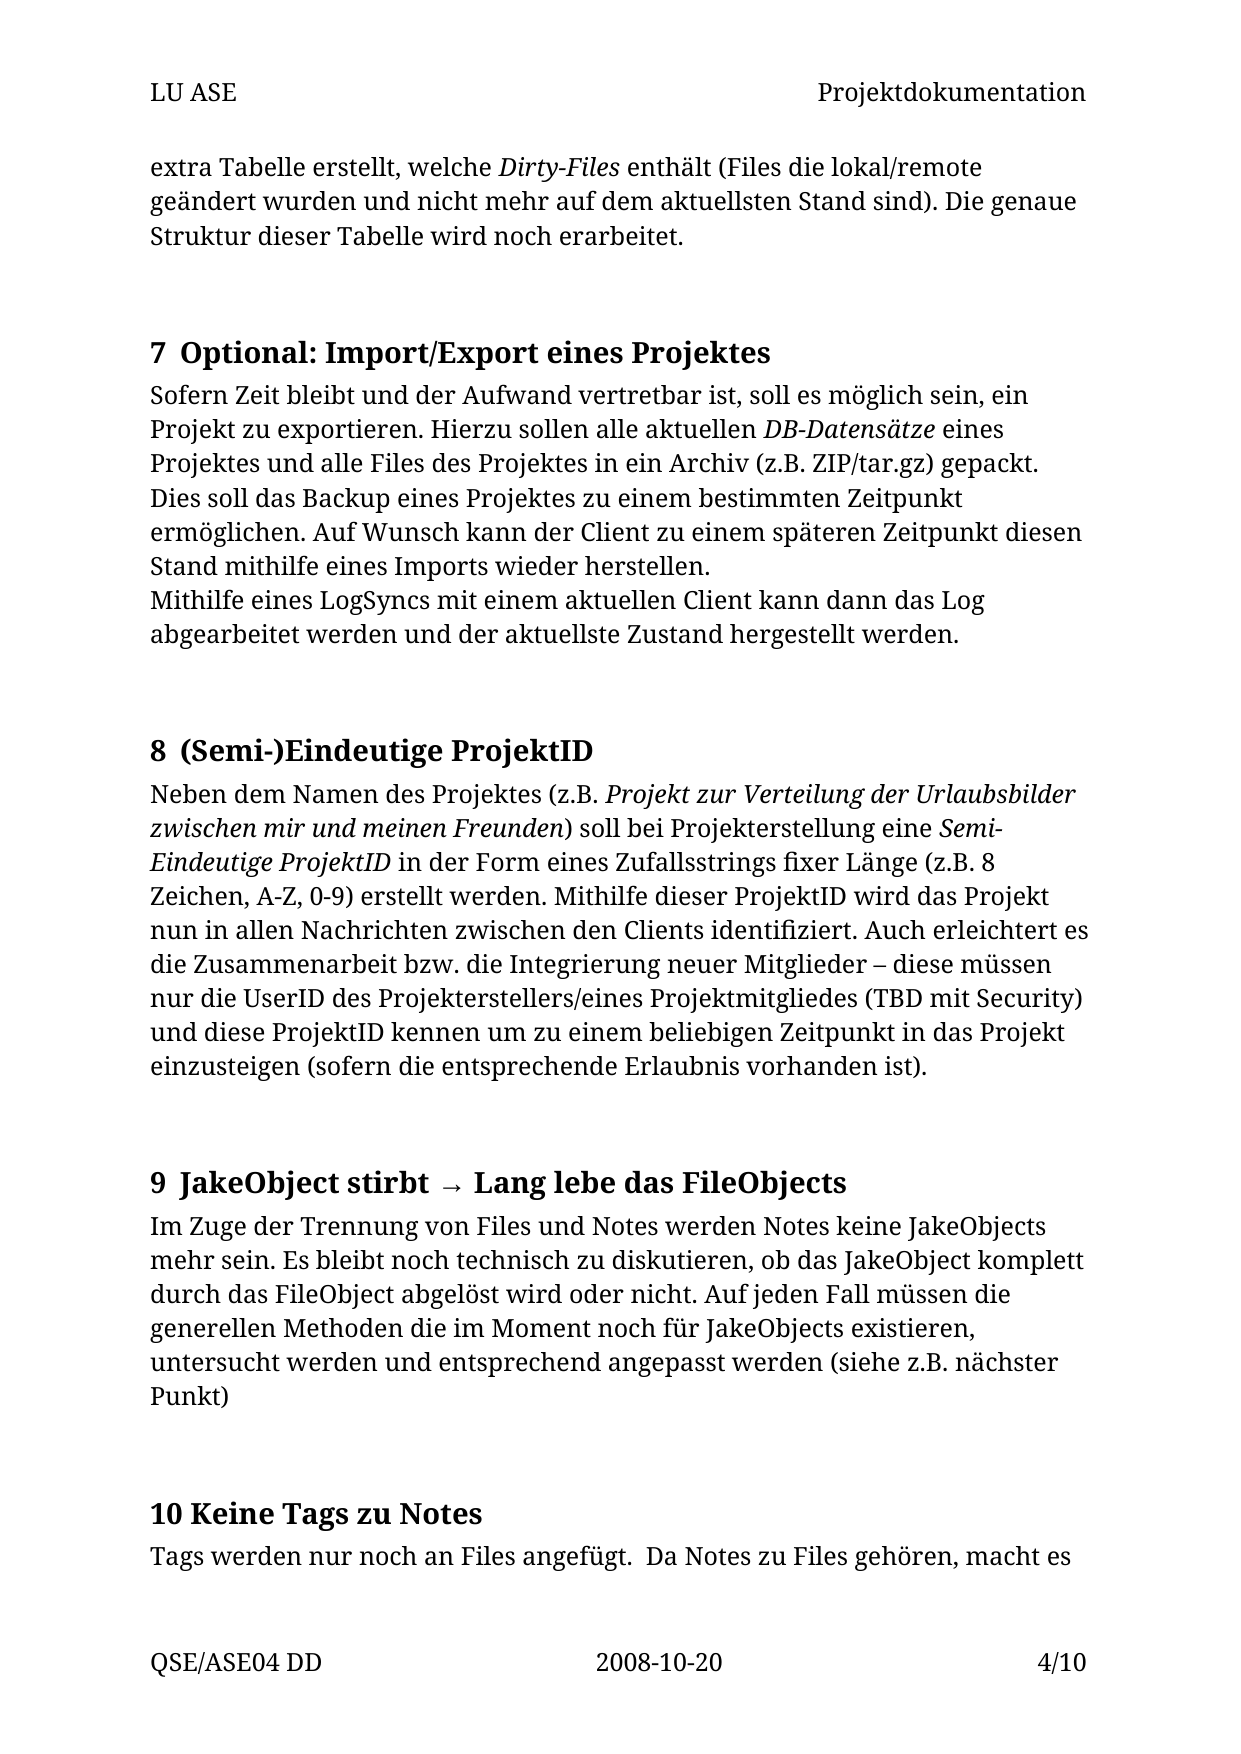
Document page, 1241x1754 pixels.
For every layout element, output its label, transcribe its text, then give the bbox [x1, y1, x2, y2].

text Neben dem Namen des Projektes (z.B. Projekt zur Verteilung der Urlaubsbilder zwischen mir und meinen Freunden) soll bei Projekterstellung eine Semi-Eindeutige ProjektID in der Form eines Zufallsstrings fixer Länge (z.B. 8 Zeichen, A-Z, 0-9) erstellt werden. Mithilfe dieser ProjektID wird das Projekt nun in allen Nachrichten zwischen den Clients identifiziert. Auch erleichtert es die Zusammenarbeit bzw. die Integrierung neuer Mitglieder – diese müssen nur die UserID des Projekterstellers/eines Projektmitgliedes (TBD mit Security) und diese ProjektID kennen um zu einem beliebigen Zeitpunkt in das Projekt einzusteigen (sofern die entsprechende Erlaubnis vorhanden ist). [150, 776, 1090, 1083]
text Mithilfe eines LogSyncs mit einem aktuellen Client kann dann das Log abgearbeitet werden und der aktuellste Zustand hergestellt werden. [150, 582, 1090, 651]
subtitle Optional: Import/Export eines Projektes [150, 332, 1090, 372]
subtitle (Semi-)Eindeutige ProjektID [150, 730, 1090, 770]
text Sofern Zeit bleibt und der Aufwand vertretbar ist, soll es möglich sein, ein Projekt zu exportieren. Hierzu sollen alle aktuellen DB-Datensätze eines Projektes und alle Files des Projektes in ein Archiv (z.B. ZIP/tar.gz) gepackt. Dies soll das Backup eines Projektes zu einem bestimmten Zeitpunkt ermöglichen. Auf Wunsch kann der Client zu einem späteren Zeitpunkt diesen Stand mithilfe eines Imports wieder herstellen. [150, 378, 1090, 582]
subtitle JakeObject stirbt → Lang lebe das FileObjects [150, 1163, 1090, 1202]
subtitle Keine Tags zu Notes [150, 1493, 1090, 1533]
text Tags werden nur noch an Files angefügt. Da Notes zu Files gehören, macht es [150, 1539, 1090, 1573]
text Im Zuge der Trennung von Files und Notes werden Notes keine JakeObjects mehr sein. Es bleibt noch technisch zu diskutieren, ob das JakeObject komplett durch das FileObject abgelöst wird oder nicht. Auf jeden Fall müssen die generellen Methoden die im Moment noch für JakeObjects existieren, untersucht werden und entsprechend angepasst werden (siehe z.B. nächster Punkt) [150, 1209, 1090, 1413]
text extra Tabelle erstellt, welche Dirty-Files enthält (Files die lokal/remote geändert wurden und nicht mehr auf dem aktuellsten Stand sind). Die genaue Struktur dieser Tabelle wird noch erarbeitet. [150, 150, 1090, 252]
